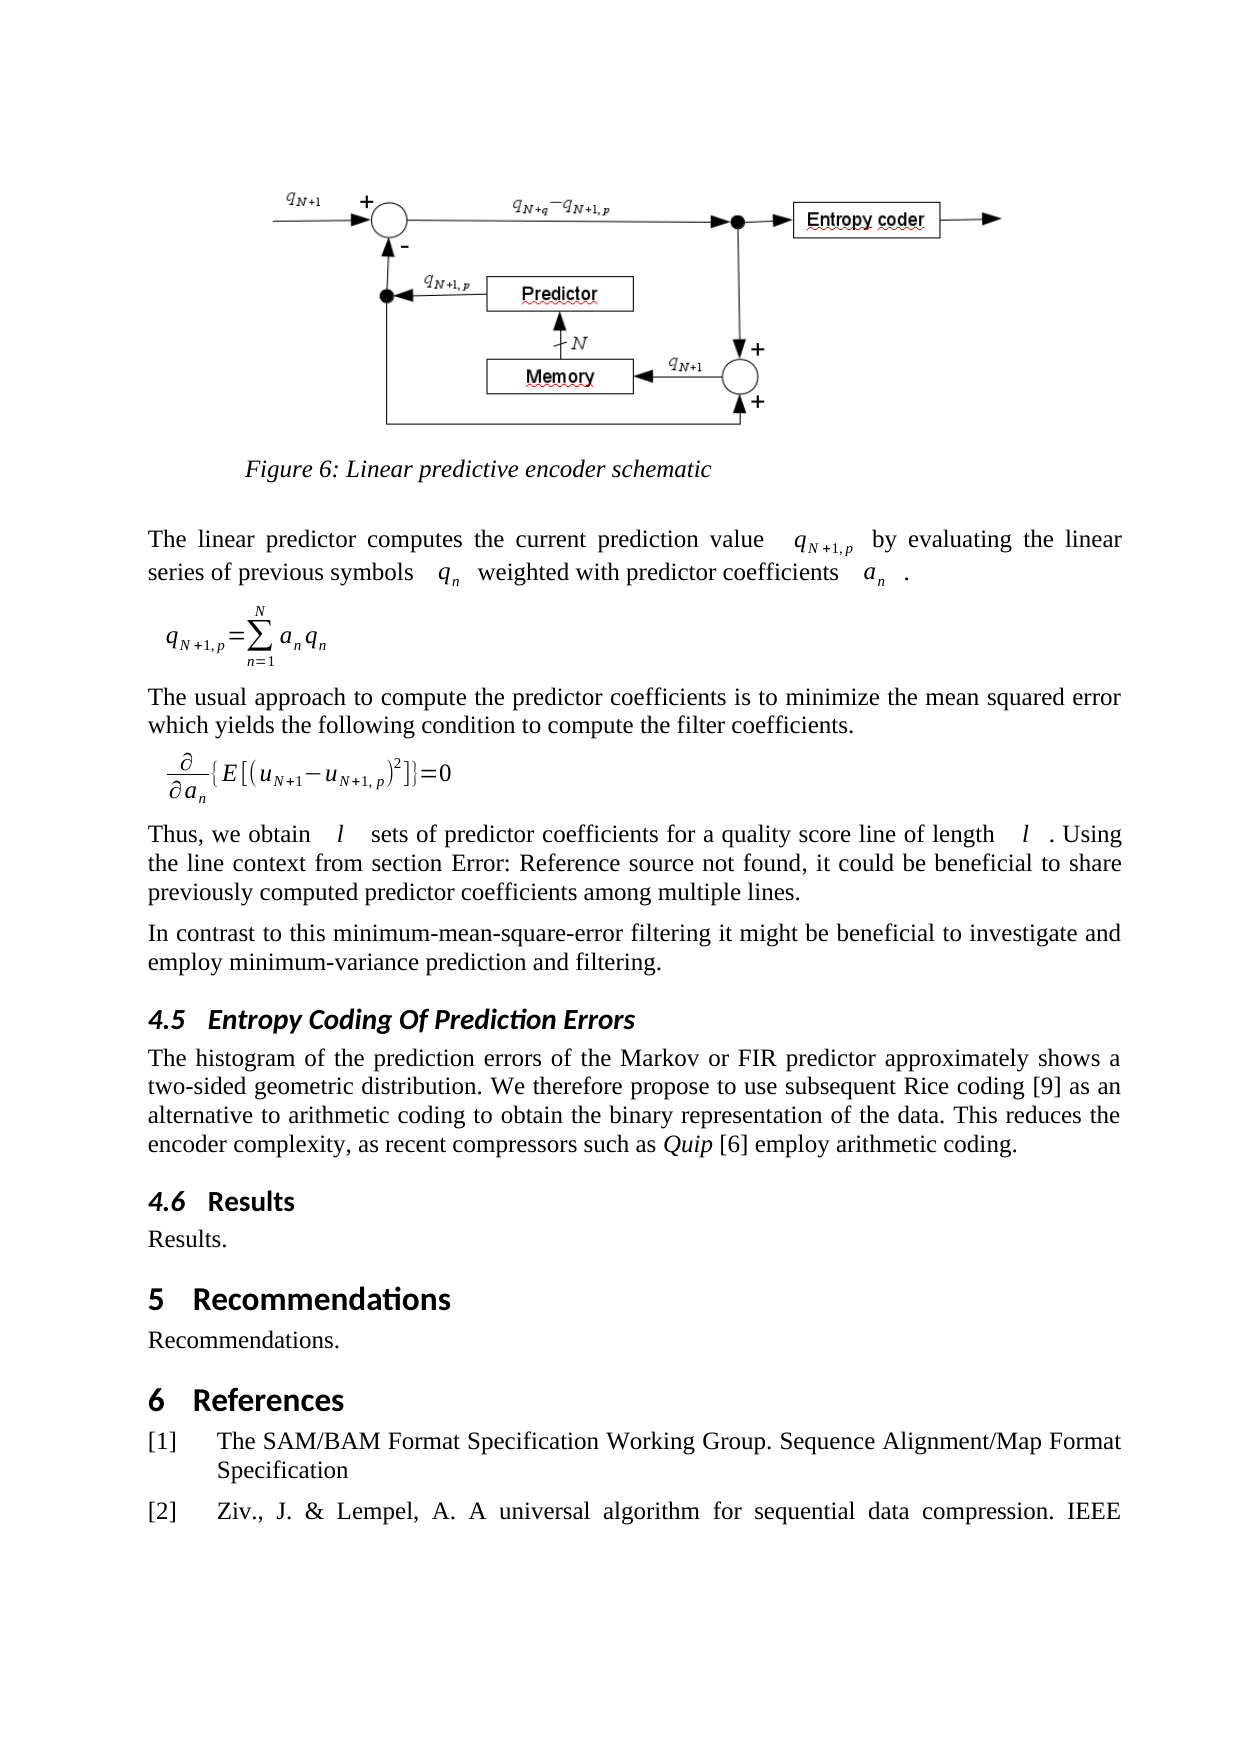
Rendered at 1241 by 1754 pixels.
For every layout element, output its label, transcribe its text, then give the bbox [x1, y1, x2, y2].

text The usual approach to compute the predictor coefficients is to minimize the mean squared error which yields the following condition to compute the filter coefficients. [148, 682, 1122, 739]
text The histogram of the prediction errors of the Markov or FIR predictor approximately shows a two-sided geometric distribution. We therefore propose to use subsequent Rice coding [9] as an alternative to arithmetic coding to obtain the binary representation of the data. This reduces the encoder complexity, as recent compressors such as Quip [6] employ arithmetic coding. [148, 1043, 1122, 1158]
subtitle Entropy Coding Of Prediction Errors [148, 1001, 1122, 1036]
text Figure 6: Linear predictive encoder schematic [245, 455, 1025, 483]
text Results. [148, 1224, 1122, 1253]
text The linear predictor computes the current prediction value by evaluating the linear series of previous symbols weighted with predictor coefficients . [148, 524, 1122, 589]
text Thus, we obtain sets of predictor coefficients for a quality score line of length . Using the line context from section Error: Reference source not found, it could be beneficial to share previously computed predictor coefficients among multiple lines. [148, 819, 1122, 906]
table_cell Ziv., J. & Lempel, A. A universal algorithm for sequential data compression. IEEE [217, 1496, 1122, 1525]
table_cell [2] [148, 1496, 217, 1525]
text In contrast to this minimum-mean-square-error filtering it might be beneficial to investigate and employ minimum-variance prediction and filtering. [148, 918, 1122, 976]
subtitle References [148, 1379, 1122, 1420]
table_header [1] [148, 1426, 217, 1496]
text Recommendations. [148, 1325, 1122, 1354]
subtitle Results [148, 1183, 1122, 1218]
table_header The SAM/BAM Format Specification Working Group. Sequence Alignment/Map Format Specification [217, 1426, 1122, 1496]
picture [244, 160, 1025, 455]
subtitle Recommendations [148, 1278, 1122, 1319]
